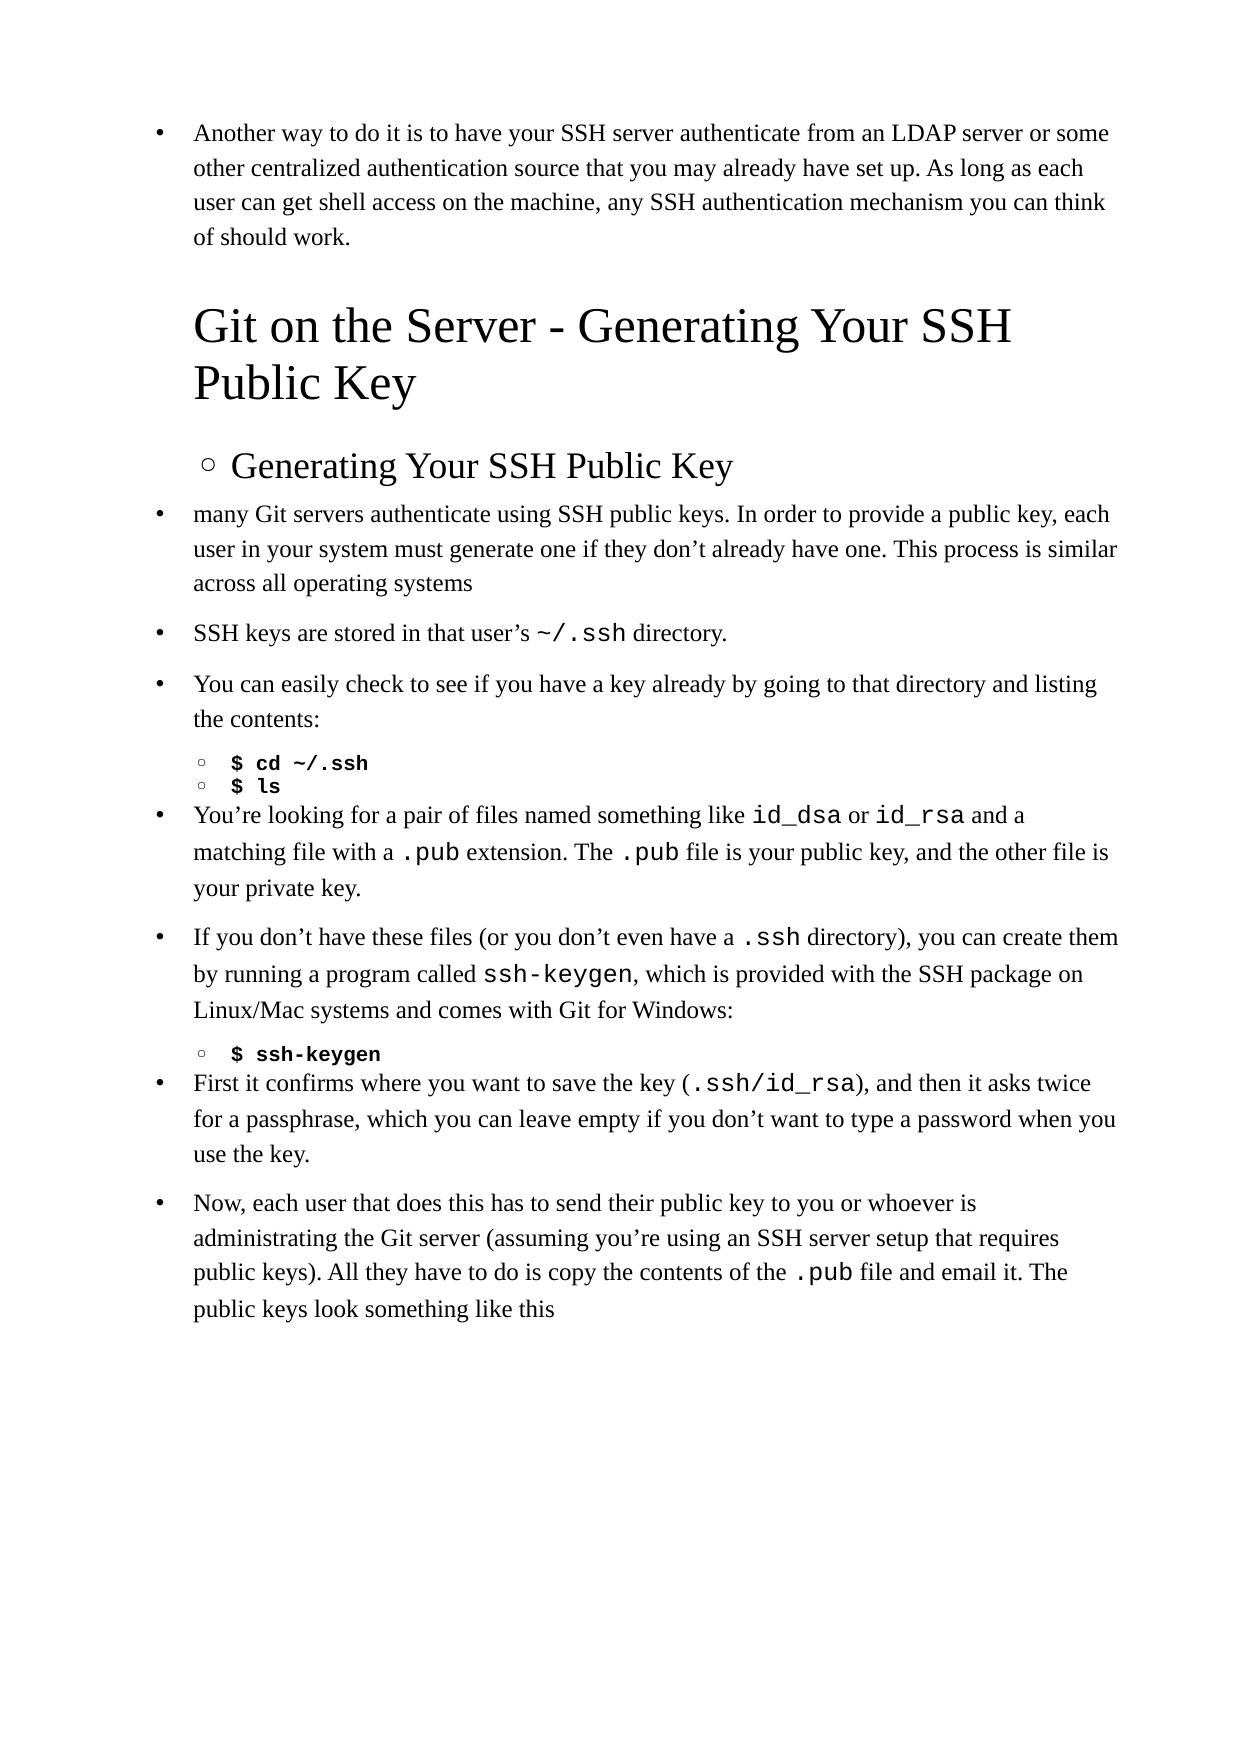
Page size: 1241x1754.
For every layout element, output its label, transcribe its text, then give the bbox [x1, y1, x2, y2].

list You’re looking for a pair of files named something like id_dsa or id_rsa and a matching file with a .pub extension. The .pub file is your public key, and the other file is your private key. [156, 800, 1122, 902]
list First it confirms where you want to save the key (.ssh/id_rsa), and then it asks twice for a passphrase, which you can leave empty if you don’t want to type a password when you use the key. [156, 1068, 1122, 1168]
list $ ls [193, 776, 1122, 800]
list If you don’t have these files (or you don’t even have a .ssh directory), you can create them by running a program called ssh-keygen, which is provided with the SSH package on Linux/Mac systems and comes with Git for Windows: [156, 922, 1122, 1024]
list You can easily check to see if you have a key already by going to that directory and listing the contents: [156, 669, 1122, 732]
subtitle Generating Your SSH Public Key [193, 444, 1122, 487]
list $ cd ~/.ssh [193, 753, 1122, 776]
list $ ssh-keygen [193, 1044, 1122, 1068]
subtitle Git on the Server - Generating Your SSH Public Key [156, 296, 1122, 411]
list SSH keys are stored in that user’s ~/.ssh directory. [156, 618, 1122, 648]
list many Git servers authenticate using SSH public keys. In order to provide a public key, each user in your system must generate one if they don’t already have one. This process is similar across all operating systems [156, 499, 1122, 597]
list Another way to do it is to have your SSH server authenticate from an LDAP server or some other centralized authentication source that you may already have set up. As long as each user can get shell access on the machine, any SSH authentication mechanism you can think of should work. [156, 118, 1122, 250]
list Now, each user that does this has to send their public key to you or whoever is administrating the Git server (assuming you’re using an SSH server setup that requires public keys). All they have to do is copy the contents of the .pub file and email it. The public keys look something like this [156, 1188, 1122, 1322]
